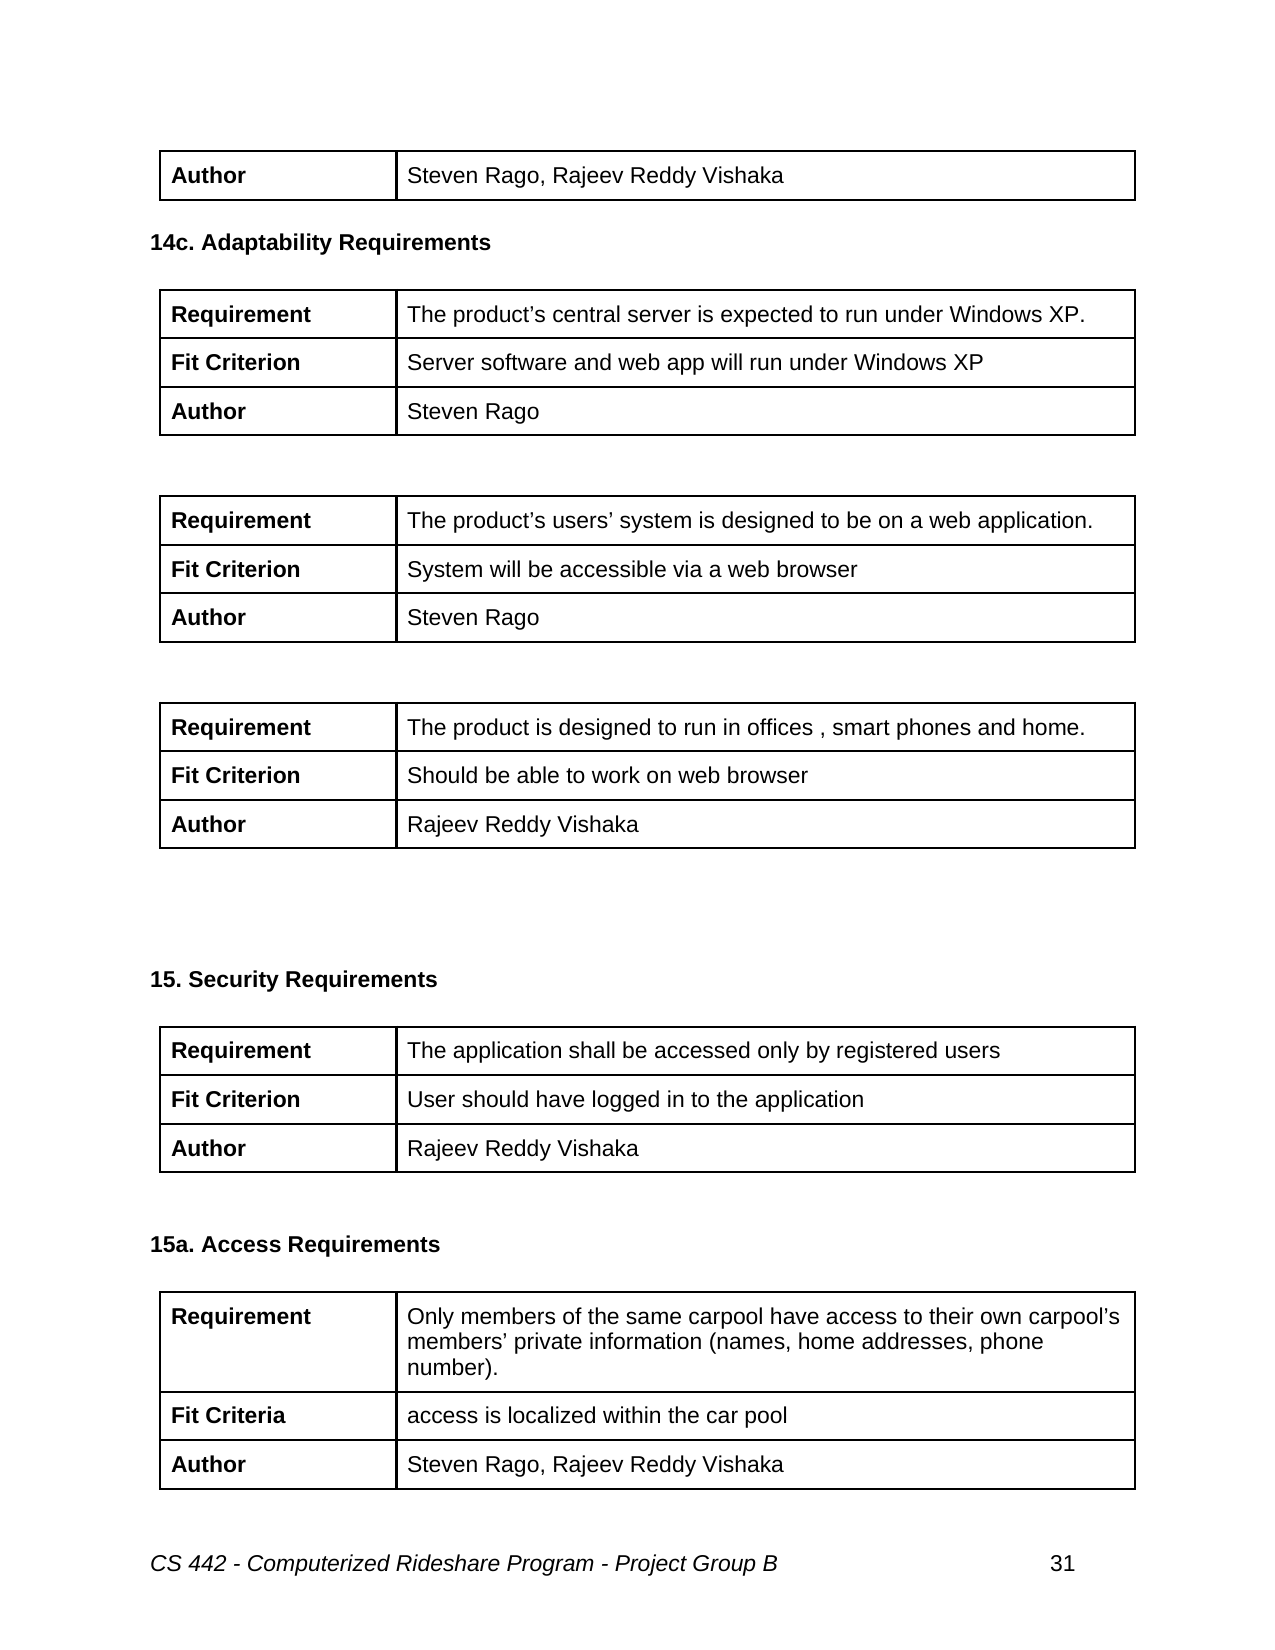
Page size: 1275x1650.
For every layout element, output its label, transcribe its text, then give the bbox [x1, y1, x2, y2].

table_cell access is localized within the car pool [398, 1393, 1134, 1439]
table_cell User should have logged in to the application [398, 1076, 1134, 1123]
table_cell Author [161, 1125, 395, 1171]
text 15a. Access Requirements [150, 1232, 1125, 1258]
table_cell Author [161, 594, 395, 641]
table_header The product is designed to run in offices , smart phones and home. [398, 704, 1134, 750]
table_header Requirement [161, 1028, 395, 1074]
table_cell Author [161, 801, 395, 847]
table_cell Author [161, 388, 395, 434]
table_cell Server software and web app will run under Windows XP [398, 339, 1134, 386]
table_header The product’s central server is expected to run under Windows XP. [398, 291, 1134, 337]
table_cell Steven Rago [398, 388, 1134, 434]
table_header Requirement [161, 1293, 395, 1391]
table_header Only members of the same carpool have access to their own carpool’s members’ private information (names, home addresses, phone number). [398, 1293, 1134, 1391]
table_header The product’s users’ system is designed to be on a web application. [398, 497, 1134, 544]
table_header Requirement [161, 291, 395, 337]
text 14c. Adaptability Requirements [150, 230, 1125, 256]
table_cell Author [161, 152, 395, 198]
table_cell Author [161, 1441, 395, 1488]
table_cell Fit Criteria [161, 1393, 395, 1439]
table_header Requirement [161, 497, 395, 544]
table_cell Steven Rago, Rajeev Reddy Vishaka [398, 1441, 1134, 1488]
table_cell System will be accessible via a web browser [398, 546, 1134, 592]
table_cell Rajeev Reddy Vishaka [398, 801, 1134, 847]
table_cell Rajeev Reddy Vishaka [398, 1125, 1134, 1171]
table_cell Fit Criterion [161, 1076, 395, 1123]
table_cell Fit Criterion [161, 546, 395, 592]
table_cell Steven Rago [398, 594, 1134, 641]
table_cell Fit Criterion [161, 752, 395, 799]
table_header Requirement [161, 704, 395, 750]
table_cell Steven Rago, Rajeev Reddy Vishaka [398, 152, 1134, 198]
table_header The application shall be accessed only by registered users [398, 1028, 1134, 1074]
table_cell Fit Criterion [161, 339, 395, 386]
text 15. Security Requirements [150, 967, 1125, 992]
table_cell Should be able to work on web browser [398, 752, 1134, 799]
